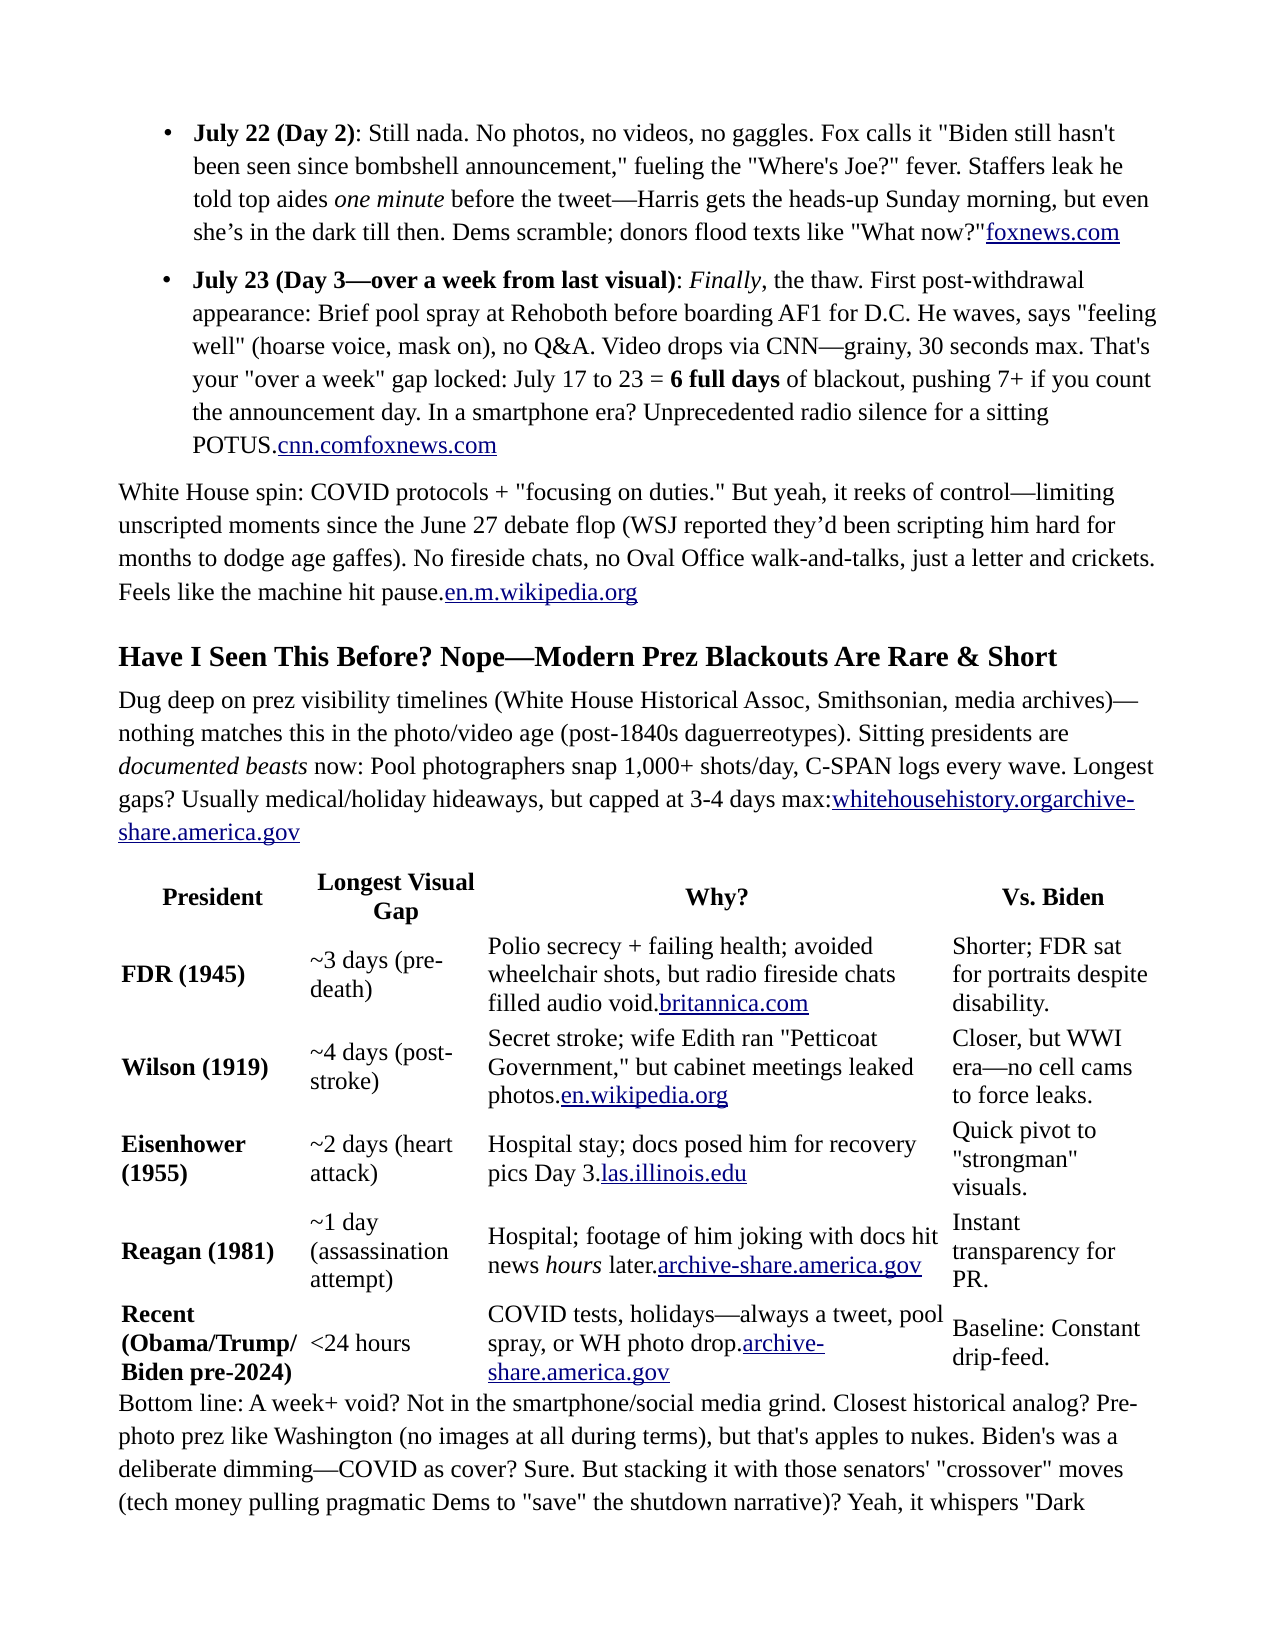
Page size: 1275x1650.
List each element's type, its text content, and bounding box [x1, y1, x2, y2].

table_cell Quick pivot to "strongman" visuals. [949, 1112, 1157, 1204]
table_cell Instant transparency for PR. [949, 1204, 1157, 1296]
text Dug deep on prez visibility timelines (White House Historical Assoc, Smithsonian, media archives)—nothing matches this in the photo/video age (post-1840s daguerreotypes). Sitting presidents are documented beasts now: Pool photographers snap 1,000+ shots/day, C-SPAN logs every wave. Longest gaps? Usually medical/holiday hideaways, but capped at 3-4 days max:whitehousehistory.orgarchive-share.america.gov [118, 685, 1157, 846]
table_cell ~2 days (heart attack) [307, 1112, 485, 1204]
text White House spin: COVID protocols + "focusing on duties." But yeah, it reeks of control—limiting unscripted moments since the June 27 debate flop (WSJ reported they’d been scripting him hard for months to dodge age gaffes). No fireside chats, no Oval Office walk-and-talks, just a letter and crickets. Feels like the machine hit pause.en.m.wikipedia.org [118, 477, 1157, 605]
subtitle Have I Seen This Before? Nope—Modern Prez Blackouts Are Rare & Short [118, 639, 1157, 672]
table_header Longest Visual Gap [307, 865, 485, 928]
text Bottom line: A week+ void? Not in the smartphone/social media grind. Closest historical analog? Pre-photo prez like Washington (no images at all during terms), but that's apples to nukes. Biden's was a deliberate dimming—COVID as cover? Sure. But stacking it with those senators' "crossover" moves (tech money pulling pragmatic Dems to "save" the shutdown narrative)? Yeah, it whispers "Dark [118, 1388, 1157, 1516]
table_cell <24 hours [307, 1296, 485, 1388]
table_header Vs. Biden [949, 865, 1157, 928]
table_cell Wilson (1919) [118, 1020, 307, 1112]
list July 22 (Day 2): Still nada. No photos, no videos, no gaggles. Fox calls it "Biden still hasn't been seen since bombshell announcement," fueling the "Where's Joe?" fever. Staffers leak he told top aides one minute before the tweet—Harris gets the heads-up Sunday morning, but even she’s in the dark till then. Dems scramble; donors flood texts like "What now?"foxnews.com [164, 118, 1157, 246]
table_cell Hospital; footage of him joking with docs hit news hours later.archive-share.america.gov [485, 1204, 949, 1296]
table_cell Secret stroke; wife Edith ran "Petticoat Government," but cabinet meetings leaked photos.en.wikipedia.org [485, 1020, 949, 1112]
table_cell Polio secrecy + failing health; avoided wheelchair shots, but radio fireside chats filled audio void.britannica.com [485, 928, 949, 1020]
table_cell Closer, but WWI era—no cell cams to force leaks. [949, 1020, 1157, 1112]
table_cell Eisenhower (1955) [118, 1112, 307, 1204]
table_cell ~4 days (post-stroke) [307, 1020, 485, 1112]
table_header President [118, 865, 307, 928]
table_cell COVID tests, holidays—always a tweet, pool spray, or WH photo drop.archive-share.america.gov [485, 1296, 949, 1388]
table_cell Baseline: Constant drip-feed. [949, 1296, 1157, 1388]
table_cell Shorter; FDR sat for portraits despite disability. [949, 928, 1157, 1020]
table_header Why? [485, 865, 949, 928]
table_cell Reagan (1981) [118, 1204, 307, 1296]
table_cell ~1 day (assassination attempt) [307, 1204, 485, 1296]
table_cell Hospital stay; docs posed him for recovery pics Day 3.las.illinois.edu [485, 1112, 949, 1204]
table_cell FDR (1945) [118, 928, 307, 1020]
table_cell Recent (Obama/Trump/Biden pre-2024) [118, 1296, 307, 1388]
table_cell ~3 days (pre-death) [307, 928, 485, 1020]
list July 23 (Day 3—over a week from last visual): Finally, the thaw. First post-withdrawal appearance: Brief pool spray at Rehoboth before boarding AF1 for D.C. He waves, says "feeling well" (hoarse voice, mask on), no Q&A. Video drops via CNN—grainy, 30 seconds max. That's your "over a week" gap locked: July 17 to 23 = 6 full days of blackout, pushing 7+ if you count the announcement day. In a smartphone era? Unprecedented radio silence for a sitting POTUS.cnn.comfoxnews.com [162, 265, 1157, 459]
